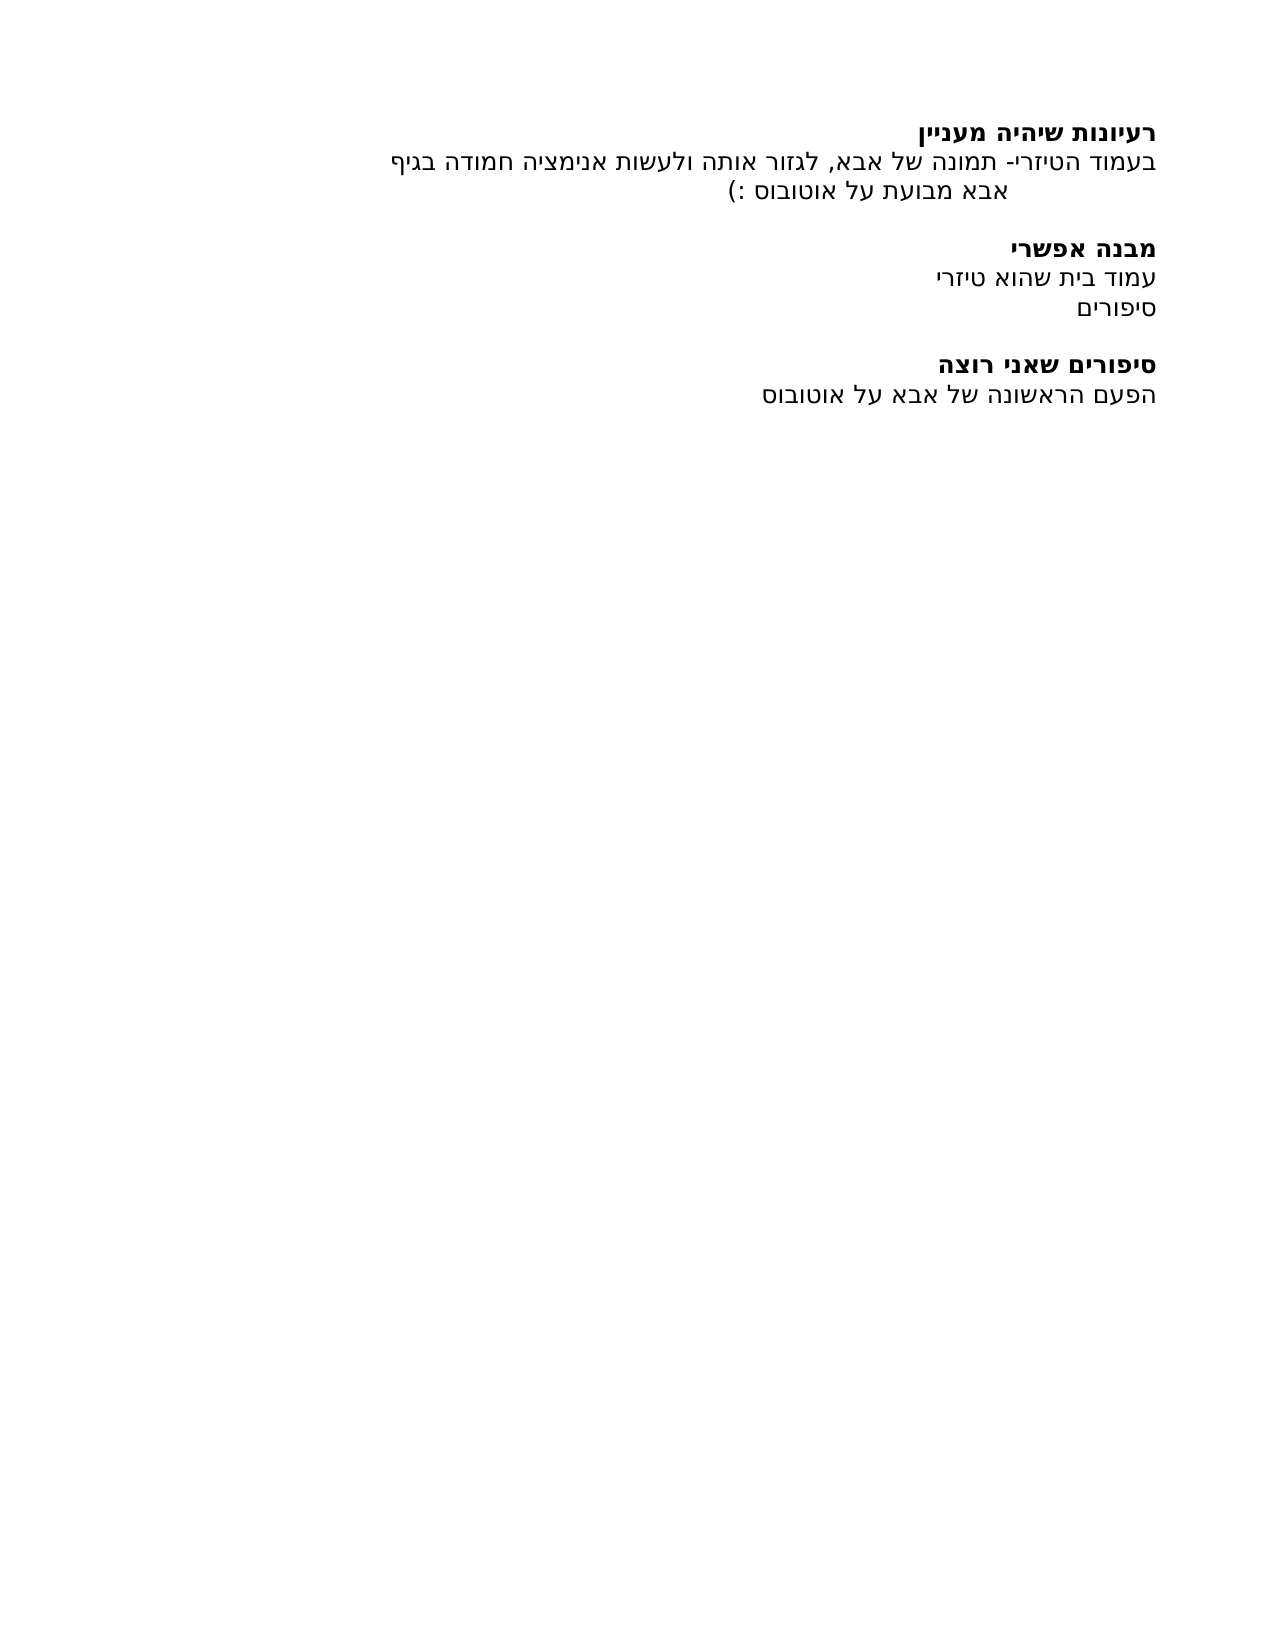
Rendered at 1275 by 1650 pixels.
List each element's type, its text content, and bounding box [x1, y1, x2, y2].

text בעמוד הטיזרי- תמונה של אבא, לגזור אותה ולעשות אנימציה חמודה בגיף [118, 147, 1157, 176]
text אבא מבועת על אוטובוס :) [118, 176, 1157, 206]
text מבנה אפשרי [118, 234, 1157, 263]
text סיפורים [118, 293, 1157, 322]
text רעיונות שיהיה מעניין [118, 118, 1157, 147]
text עמוד בית שהוא טיזרי [118, 263, 1157, 293]
text סיפורים שאני רוצה [118, 351, 1157, 380]
text הפעם הראשונה של אבא על אוטובוס [118, 380, 1157, 409]
